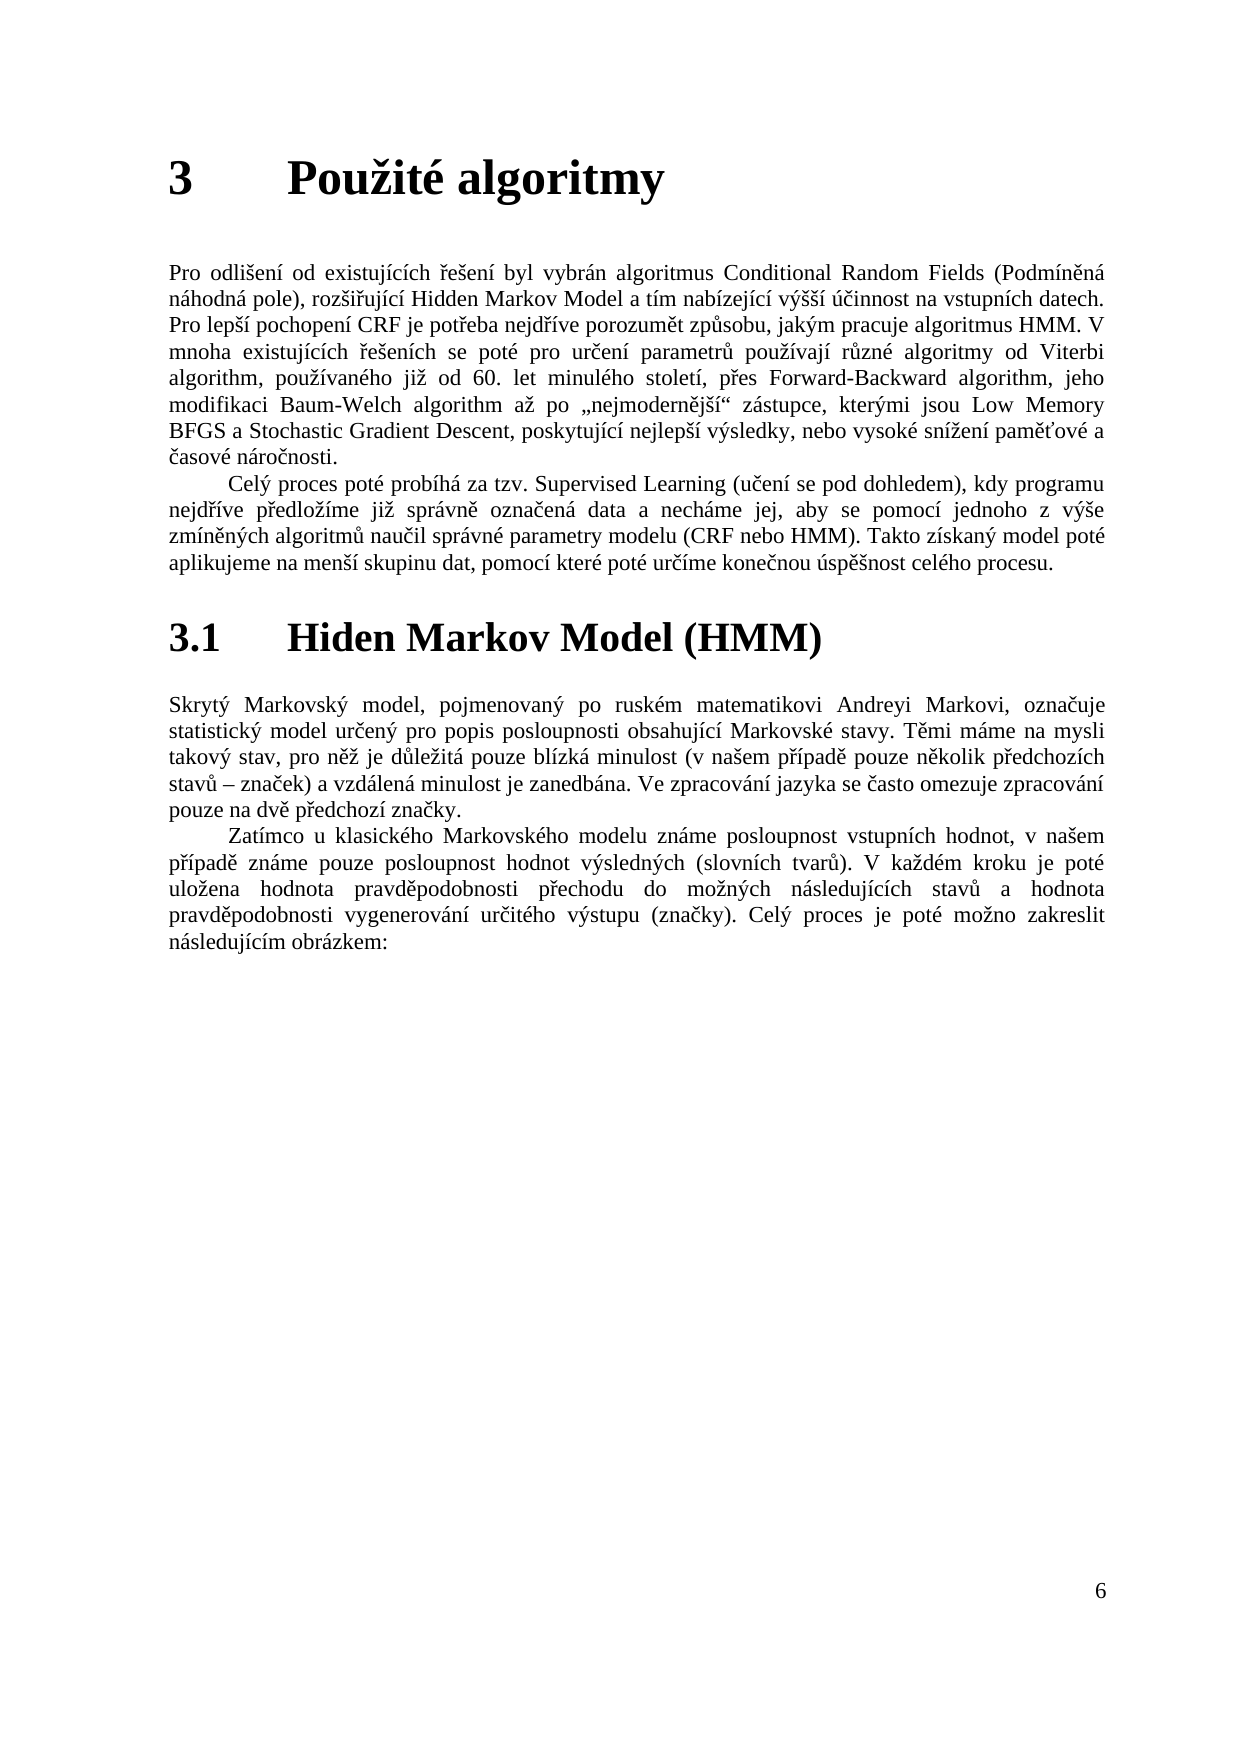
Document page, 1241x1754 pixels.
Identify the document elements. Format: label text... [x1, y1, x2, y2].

text Zatímco u klasického Markovského modelu známe posloupnost vstupních hodnot, v našem případě známe pouze posloupnost hodnot výsledných (slovních tvarů). V každém kroku je poté uložena hodnota pravděpodobnosti přechodu do možných následujících stavů a hodnota pravděpodobnosti vygenerování určitého výstupu (značky). Celý proces je poté možno zakreslit následujícím obrázkem: [169, 822, 1106, 954]
text Skrytý Markovský model, pojmenovaný po ruském matematikovi Andreyi Markovi, označuje statistický model určený pro popis posloupnosti obsahující Markovské stavy. Těmi máme na mysli takový stav, pro něž je důležitá pouze blízká minulost (v našem případě pouze několik předchozích stavů – značek) a vzdálená minulost je zanedbána. Ve zpracování jazyka se často omezuje zpracování pouze na dvě předchozí značky. [169, 691, 1106, 822]
text Pro odlišení od existujících řešení byl vybrán algoritmus Conditional Random Fields (Podmíněná náhodná pole), rozšiřující Hidden Markov Model a tím nabízející výšší účinnost na vstupních datech. Pro lepší pochopení CRF je potřeba nejdříve porozumět způsobu, jakým pracuje algoritmus HMM. V mnoha existujících řešeních se poté pro určení parametrů používají různé algoritmy od Viterbi algorithm, používaného již od 60. let minulého století, přes Forward-Backward algorithm, jeho modifikaci Baum-Welch algorithm až po „nejmodernější“ zástupce, kterými jsou Low Memory BFGS a Stochastic Gradient Descent, poskytující nejlepší výsledky, nebo vysoké snížení paměťové a časové náročnosti. [169, 259, 1106, 470]
subtitle Hiden Markov Model (HMM) [169, 613, 1106, 661]
subtitle Použité algoritmy [169, 148, 1106, 205]
text Celý proces poté probíhá za tzv. Supervised Learning (učení se pod dohledem), kdy programu nejdříve předložíme již správně označená data a necháme jej, aby se pomocí jednoho z výše zmíněných algoritmů naučil správné parametry modelu (CRF nebo HMM). Takto získaný model poté aplikujeme na menší skupinu dat, pomocí které poté určíme konečnou úspěšnost celého procesu. [169, 470, 1106, 575]
